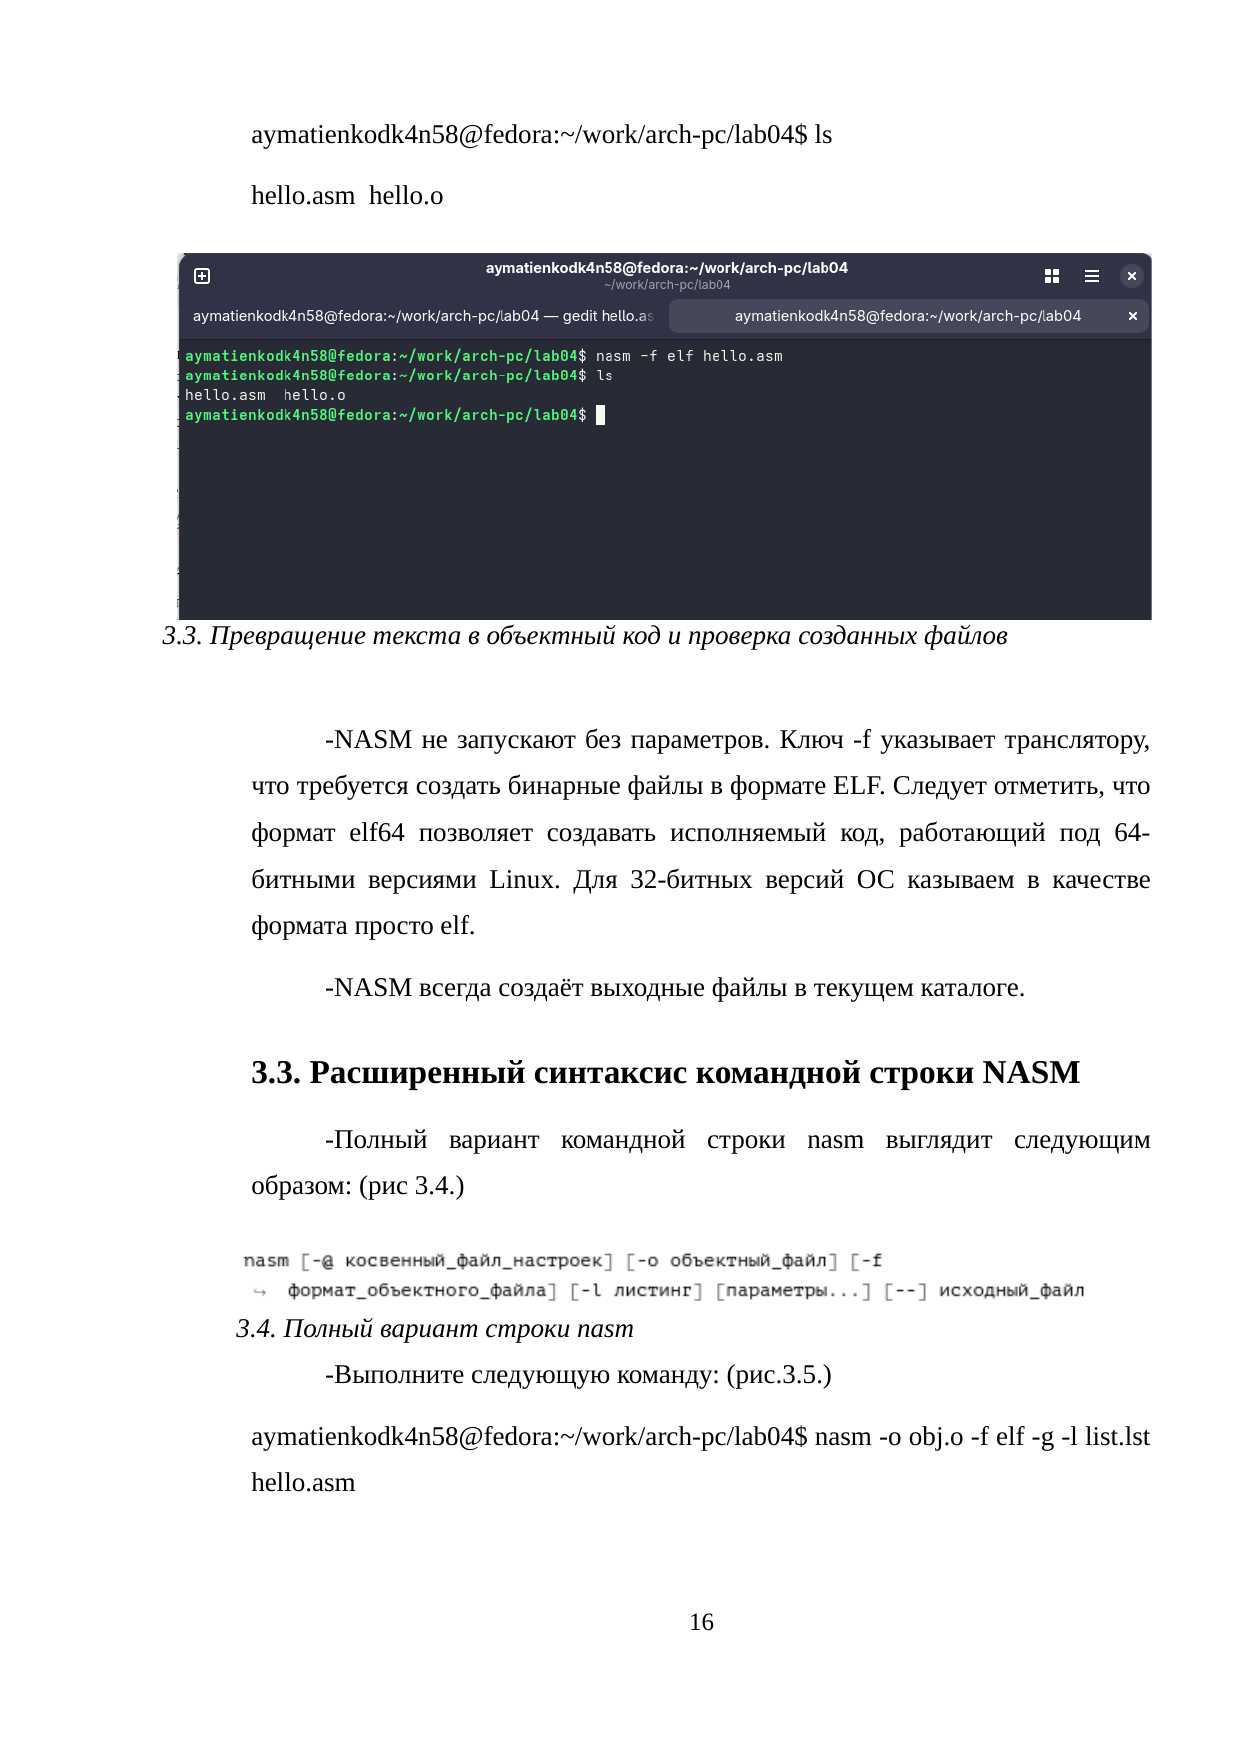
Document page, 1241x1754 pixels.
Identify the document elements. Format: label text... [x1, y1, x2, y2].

text -NASM не запускают без параметров. Ключ -f указывает транслятору, что требуется создать бинарные файлы в формате ELF. Следует отметить, что формат elf64 позволяет создавать исполняемый код, работающий под 64-битными версиями Linux. Для 32-битных версий ОС казываем в качестве формата просто elf. [251, 723, 1152, 941]
text -NASM всегда создаёт выходные файлы в текущем каталоге. [251, 971, 1152, 1002]
text aymatienkodk4n58@fedora:~/work/arch-pc/lab04$ nasm -o obj.o -f elf -g -l list.lst hello.asm [251, 1420, 1152, 1498]
picture [177, 253, 1152, 620]
text 3.3. Превращение текста в объектный код и проверка созданных файлов [162, 253, 1166, 651]
text 3.4. Полный вариант строки nasm [236, 1312, 1092, 1343]
text -Выполните следующую команду: (рис.3.5.) [236, 1231, 1152, 1390]
picture [236, 1243, 1093, 1312]
text -Полный вариант командной строки nasm выглядит следующим образом: (рис 3.4.) [251, 1123, 1152, 1201]
text aymatienkodk4n58@fedora:~/work/arch-pc/lab04$ ls [251, 118, 1152, 149]
subtitle 3.3. Расширенный синтаксис командной строки NASM [251, 1053, 1152, 1091]
text hello.asm hello.o [251, 179, 1152, 211]
